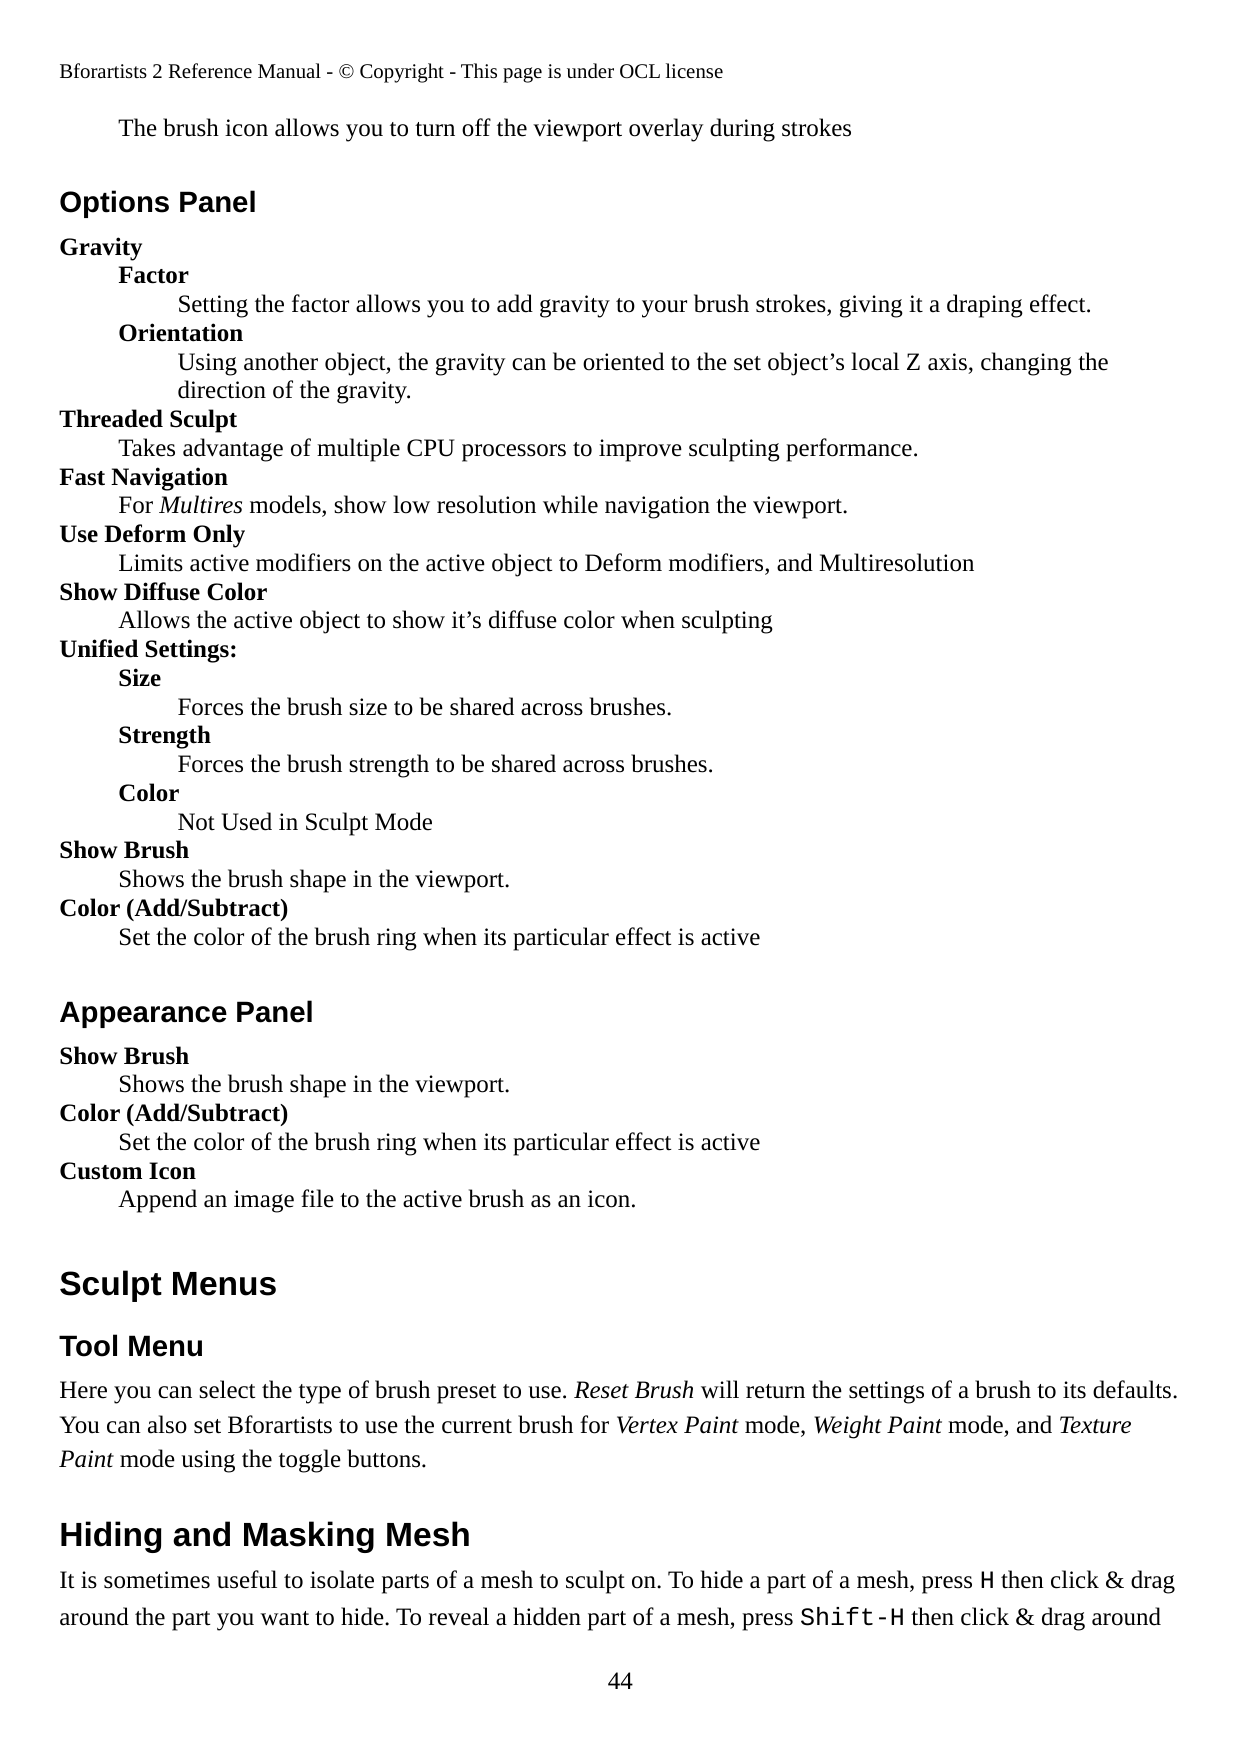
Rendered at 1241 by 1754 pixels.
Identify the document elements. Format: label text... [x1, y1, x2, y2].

subtitle Color [118, 778, 1181, 807]
list Not Used in Sculpt Mode [177, 807, 1181, 835]
list Shows the brush shape in the viewport. [118, 1069, 1181, 1098]
subtitle Unified Settings: [59, 634, 1181, 663]
list Shows the brush shape in the viewport. [118, 864, 1181, 893]
list Limits active modifiers on the active object to Deform modifiers, and Multiresolution [118, 548, 1181, 577]
subtitle Orientation [118, 318, 1181, 347]
subtitle Show Diffuse Color [59, 577, 1181, 605]
subtitle Threaded Sculpt [59, 404, 1181, 433]
subtitle Custom Icon [59, 1156, 1181, 1184]
text Here you can select the type of brush preset to use. Reset Brush will return the settings of a brush to its defaults. You can also set Bforartists to use the current brush for Vertex Paint mode, Weight Paint mode, and Texture Paint mode using the toggle buttons. [59, 1376, 1181, 1473]
subtitle Sculpt Menus [59, 1263, 1181, 1302]
list Takes advantage of multiple CPU processors to improve sculpting performance. [118, 433, 1181, 462]
subtitle Factor [118, 260, 1181, 289]
subtitle Tool Menu [59, 1329, 1181, 1363]
list Using another object, the gravity can be oriented to the set object’s local Z axis, changing the direction of the gravity. [177, 347, 1181, 404]
subtitle Show Brush [59, 1041, 1181, 1069]
subtitle Color (Add/Subtract) [59, 893, 1181, 922]
subtitle Size [118, 663, 1181, 692]
subtitle Use Deform Only [59, 519, 1181, 548]
subtitle Strength [118, 720, 1181, 749]
list For Multires models, show low resolution while navigation the viewport. [118, 490, 1181, 519]
list Forces the brush size to be shared across brushes. [177, 692, 1181, 720]
subtitle Options Panel [59, 185, 1181, 219]
subtitle Show Brush [59, 835, 1181, 864]
list Append an image file to the active brush as an icon. [118, 1184, 1181, 1213]
subtitle Gravity [59, 232, 1181, 260]
subtitle Appearance Panel [59, 994, 1181, 1028]
subtitle Fast Navigation [59, 462, 1181, 490]
text It is sometimes useful to isolate parts of a mesh to sculpt on. To hide a part of a mesh, press H then click & drag around the part you want to hide. To reveal a hidden part of a mesh, press Shift-H then click & drag around [59, 1566, 1181, 1633]
list The brush icon allows you to turn off the viewport overlay during strokes [118, 113, 1181, 141]
list Set the color of the brush ring when its particular effect is active [118, 922, 1181, 950]
list Setting the factor allows you to add gravity to your brush strokes, giving it a draping effect. [177, 289, 1181, 318]
list Set the color of the brush ring when its particular effect is active [118, 1127, 1181, 1156]
subtitle Hiding and Masking Mesh [59, 1514, 1181, 1553]
list Forces the brush strength to be shared across brushes. [177, 749, 1181, 778]
subtitle Color (Add/Subtract) [59, 1098, 1181, 1127]
list Allows the active object to show it’s diffuse color when sculpting [118, 605, 1181, 634]
